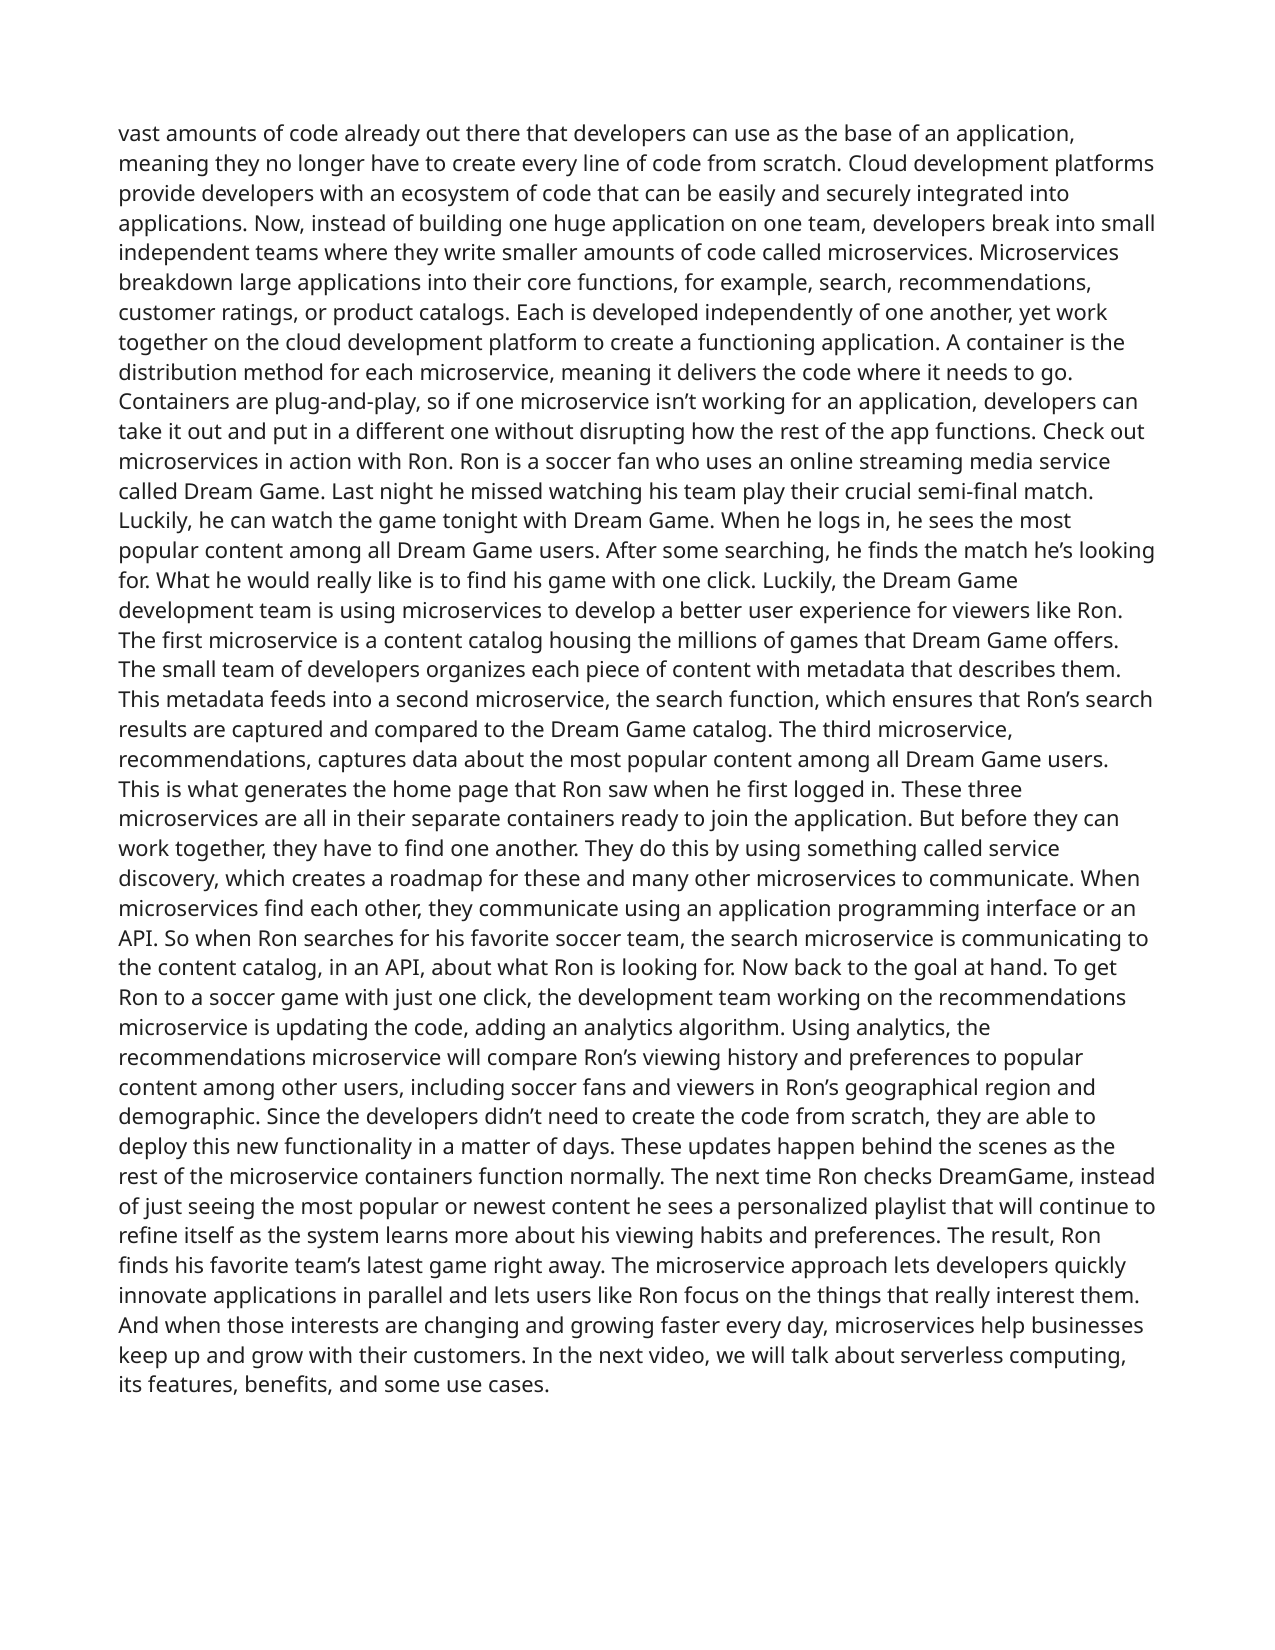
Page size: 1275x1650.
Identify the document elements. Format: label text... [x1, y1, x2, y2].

text vast amounts of code already out there that developers can use as the base of an application, meaning they no longer have to create every line of code from scratch. Cloud development platforms provide developers with an ecosystem of code that can be easily and securely integrated into applications. Now, instead of building one huge application on one team, developers break into small independent teams where they write smaller amounts of code called microservices. Microservices breakdown large applications into their core functions, for example, search, recommendations, customer ratings, or product catalogs. Each is developed independently of one another, yet work together on the cloud development platform to create a functioning application. A container is the distribution method for each microservice, meaning it delivers the code where it needs to go. Containers are plug-and-play, so if one microservice isn’t working for an application, developers can take it out and put in a different one without disrupting how the rest of the app functions. Check out microservices in action with Ron. Ron is a soccer fan who uses an online streaming media service called Dream Game. Last night he missed watching his team play their crucial semi-final match. Luckily, he can watch the game tonight with Dream Game. When he logs in, he sees the most popular content among all Dream Game users. After some searching, he finds the match he’s looking for. What he would really like is to find his game with one click. Luckily, the Dream Game development team is using microservices to develop a better user experience for viewers like Ron. The first microservice is a content catalog housing the millions of games that Dream Game offers. The small team of developers organizes each piece of content with metadata that describes them. This metadata feeds into a second microservice, the search function, which ensures that Ron’s search results are captured and compared to the Dream Game catalog. The third microservice, recommendations, captures data about the most popular content among all Dream Game users. This is what generates the home page that Ron saw when he first logged in. These three microservices are all in their separate containers ready to join the application. But before they can work together, they have to find one another. They do this by using something called service discovery, which creates a roadmap for these and many other microservices to communicate. When microservices find each other, they communicate using an application programming interface or an API. So when Ron searches for his favorite soccer team, the search microservice is communicating to the content catalog, in an API, about what Ron is looking for. Now back to the goal at hand. To get Ron to a soccer game with just one click, the development team working on the recommendations microservice is updating the code, adding an analytics algorithm. Using analytics, the recommendations microservice will compare Ron’s viewing history and preferences to popular content among other users, including soccer fans and viewers in Ron’s geographical region and demographic. Since the developers didn’t need to create the code from scratch, they are able to deploy this new functionality in a matter of days. These updates happen behind the scenes as the rest of the microservice containers function normally. The next time Ron checks DreamGame, instead of just seeing the most popular or newest content he sees a personalized playlist that will continue to refine itself as the system learns more about his viewing habits and preferences. The result, Ron finds his favorite team’s latest game right away. The microservice approach lets developers quickly innovate applications in parallel and lets users like Ron focus on the things that really interest them. And when those interests are changing and growing faster every day, microservices help businesses keep up and grow with their customers. In the next video, we will talk about serverless computing, its features, benefits, and some use cases. [118, 118, 1157, 1399]
